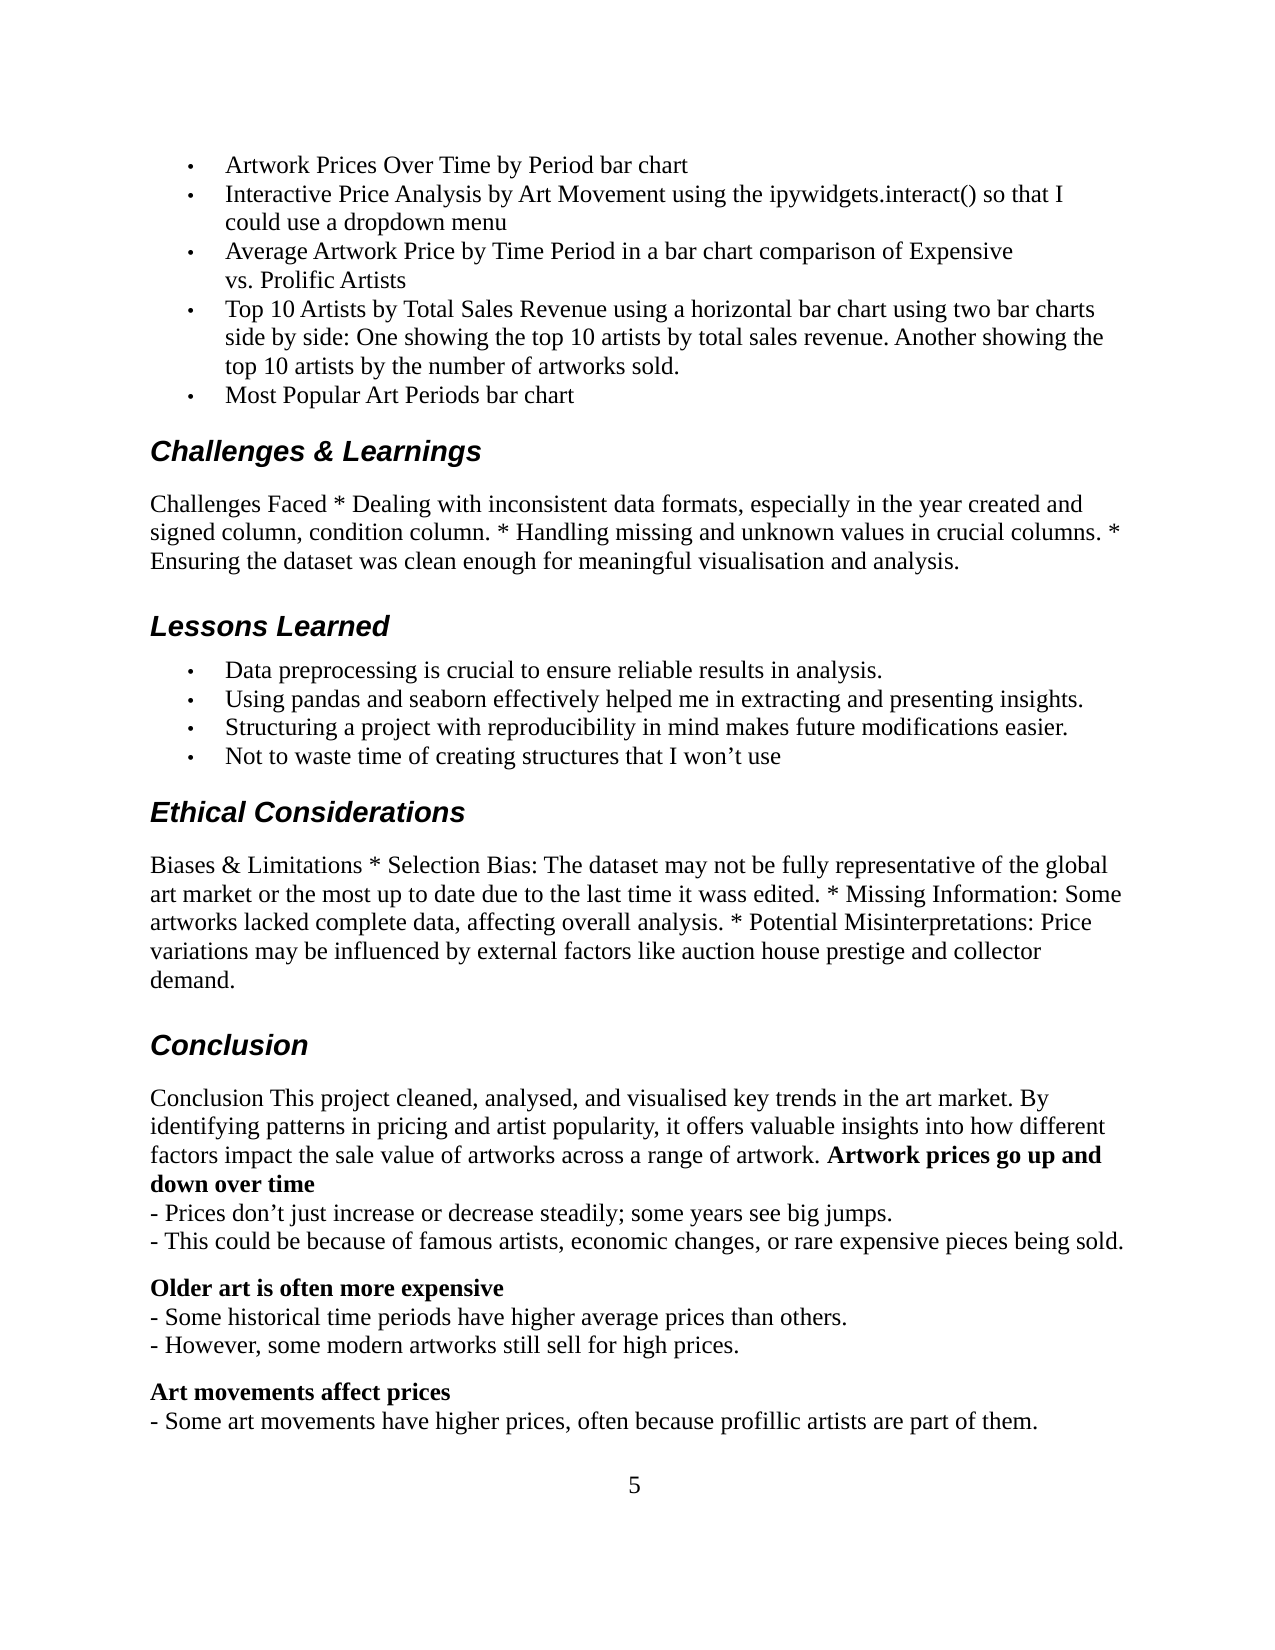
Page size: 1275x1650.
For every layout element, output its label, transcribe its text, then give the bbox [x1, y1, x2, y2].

list Top 10 Artists by Total Sales Revenue using a horizontal bar chart using two bar charts side by side: One showing the top 10 artists by total sales revenue. Another showing the top 10 artists by the number of artworks sold. [187, 294, 1125, 380]
list Data preprocessing is crucial to ensure reliable results in analysis. [187, 655, 1125, 684]
list Interactive Price Analysis by Art Movement using the ipywidgets.interact() so that I could use a dropdown menu [187, 179, 1125, 236]
subtitle Challenges & Learnings [150, 434, 1125, 467]
list Artwork Prices Over Time by Period bar chart [187, 150, 1125, 179]
list Most Popular Art Periods bar chart [187, 380, 1125, 409]
text Biases & Limitations * Selection Bias: The dataset may not be fully representative of the global art market or the most up to date due to the last time it wass edited. * Missing Information: Some artworks lacked complete data, affecting overall analysis. * Potential Misinterpretations: Price variations may be influenced by external factors like auction house prestige and collector demand. [150, 850, 1125, 994]
list Structuring a project with reproducibility in mind makes future modifications easier. [187, 712, 1125, 741]
list Using pandas and seaborn effectively helped me in extracting and presenting insights. [187, 684, 1125, 712]
text Conclusion This project cleaned, analysed, and visualised key trends in the art market. By identifying patterns in pricing and artist popularity, it offers valuable insights into how different factors impact the sale value of artworks across a range of artwork. Artwork prices go up and down over time - Prices don’t just increase or decrease steadily; some years see big jumps. - This could be because of famous artists, economic changes, or rare expensive pieces being sold. [150, 1083, 1125, 1255]
text Challenges Faced * Dealing with inconsistent data formats, especially in the year created and signed column, condition column. * Handling missing and unknown values in crucial columns. * Ensuring the dataset was clean enough for meaningful visualisation and analysis. [150, 489, 1125, 575]
subtitle Ethical Considerations [150, 795, 1125, 828]
list Average Artwork Price by Time Period in a bar chart comparison of Expensive vs. Prolific Artists [187, 236, 1125, 294]
subtitle Conclusion [150, 1028, 1125, 1061]
text Older art is often more expensive - Some historical time periods have higher average prices than others. - However, some modern artworks still sell for high prices. [150, 1273, 1125, 1359]
text Art movements affect prices - Some art movements have higher prices, often because profillic artists are part of them. [150, 1377, 1125, 1435]
subtitle Lessons Learned [150, 609, 1125, 642]
list Not to waste time of creating structures that I won’t use [187, 741, 1125, 770]
